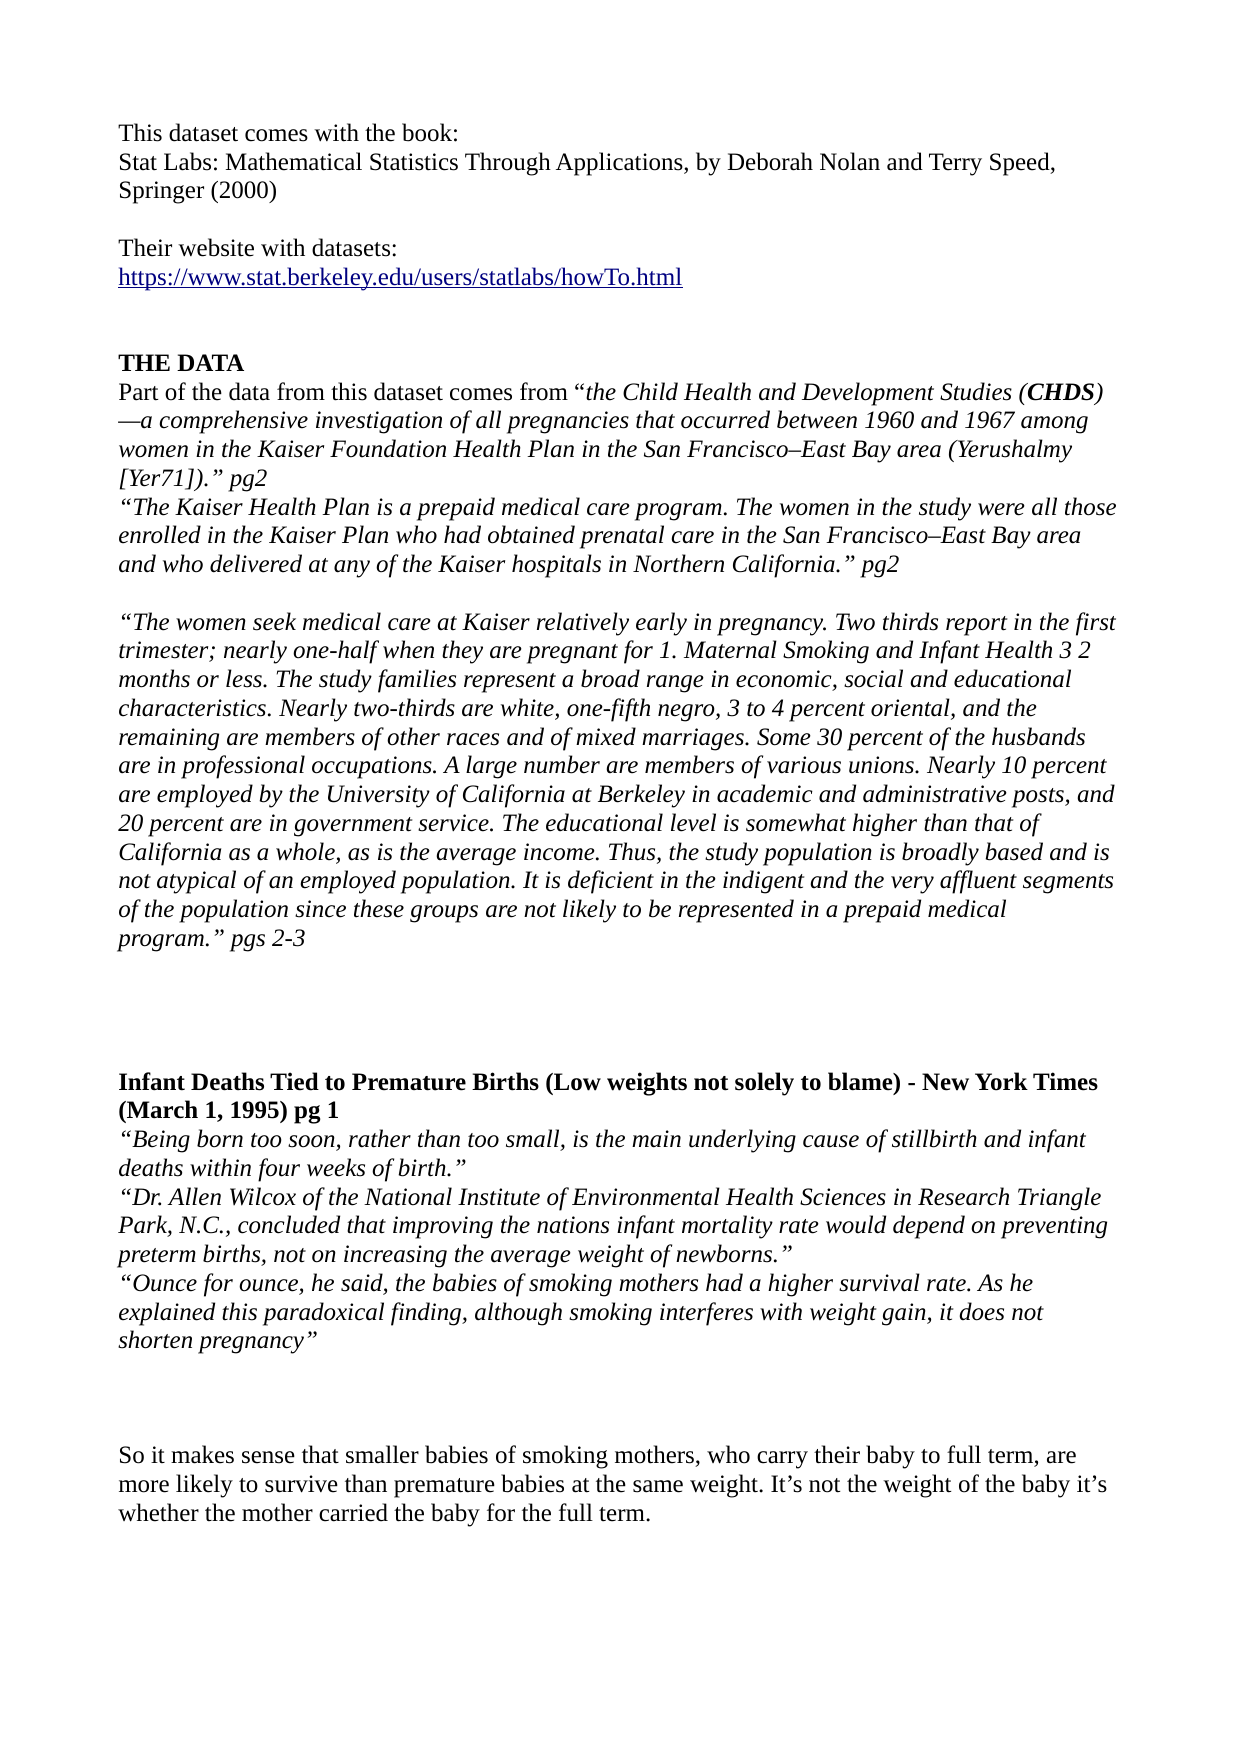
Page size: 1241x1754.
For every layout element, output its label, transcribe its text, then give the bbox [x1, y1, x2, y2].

text “Being born too soon, rather than too small, is the main underlying cause of stillbirth and infant deaths within four weeks of birth.” [118, 1124, 1122, 1182]
text “Dr. Allen Wilcox of the National Institute of Environmental Health Sciences in Research Triangle Park, N.C., concluded that improving the nations infant mortality rate would depend on preventing preterm births, not on increasing the average weight of newborns.” [118, 1182, 1122, 1268]
text Stat Labs: Mathematical Statistics Through Applications, by Deborah Nolan and Terry Speed, Springer (2000) [118, 147, 1122, 204]
text “The Kaiser Health Plan is a prepaid medical care program. The women in the study were all those enrolled in the Kaiser Plan who had obtained prenatal care in the San Francisco–East Bay area and who delivered at any of the Kaiser hospitals in Northern California.” pg2 [118, 492, 1122, 578]
text “Ounce for ounce, he said, the babies of smoking mothers had a higher survival rate. As he explained this paradoxical finding, although smoking interferes with weight gain, it does not shorten pregnancy” [118, 1268, 1122, 1354]
text Part of the data from this dataset comes from “the Child Health and Development Studies (CHDS) —a comprehensive investigation of all pregnancies that occurred between 1960 and 1967 among women in the Kaiser Foundation Health Plan in the San Francisco–East Bay area (Yerushalmy [Yer71]).” pg2 [118, 377, 1122, 492]
text This dataset comes with the book: [118, 118, 1122, 147]
text “The women seek medical care at Kaiser relatively early in pregnancy. Two thirds report in the first trimester; nearly one-half when they are pregnant for 1. Maternal Smoking and Infant Health 3 2 months or less. The study families represent a broad range in economic, social and educational characteristics. Nearly two-thirds are white, one-fifth negro, 3 to 4 percent oriental, and the remaining are members of other races and of mixed marriages. Some 30 percent of the husbands are in professional occupations. A large number are members of various unions. Nearly 10 percent are employed by the University of California at Berkeley in academic and administrative posts, and 20 percent are in government service. The educational level is somewhat higher than that of California as a whole, as is the average income. Thus, the study population is broadly based and is not atypical of an employed population. It is deficient in the indigent and the very affluent segments of the population since these groups are not likely to be represented in a prepaid medical program.” pgs 2-3 [118, 607, 1122, 952]
text So it makes sense that smaller babies of smoking mothers, who carry their baby to full term, are more likely to survive than premature babies at the same weight. It’s not the weight of the baby it’s whether the mother carried the baby for the full term. [118, 1441, 1122, 1527]
text Their website with datasets: [118, 233, 1122, 262]
text https://www.stat.berkeley.edu/users/statlabs/howTo.html [118, 262, 1122, 291]
text THE DATA [118, 348, 1122, 377]
text Infant Deaths Tied to Premature Births (Low weights not solely to blame) - New York Times (March 1, 1995) pg 1 [118, 1067, 1122, 1124]
